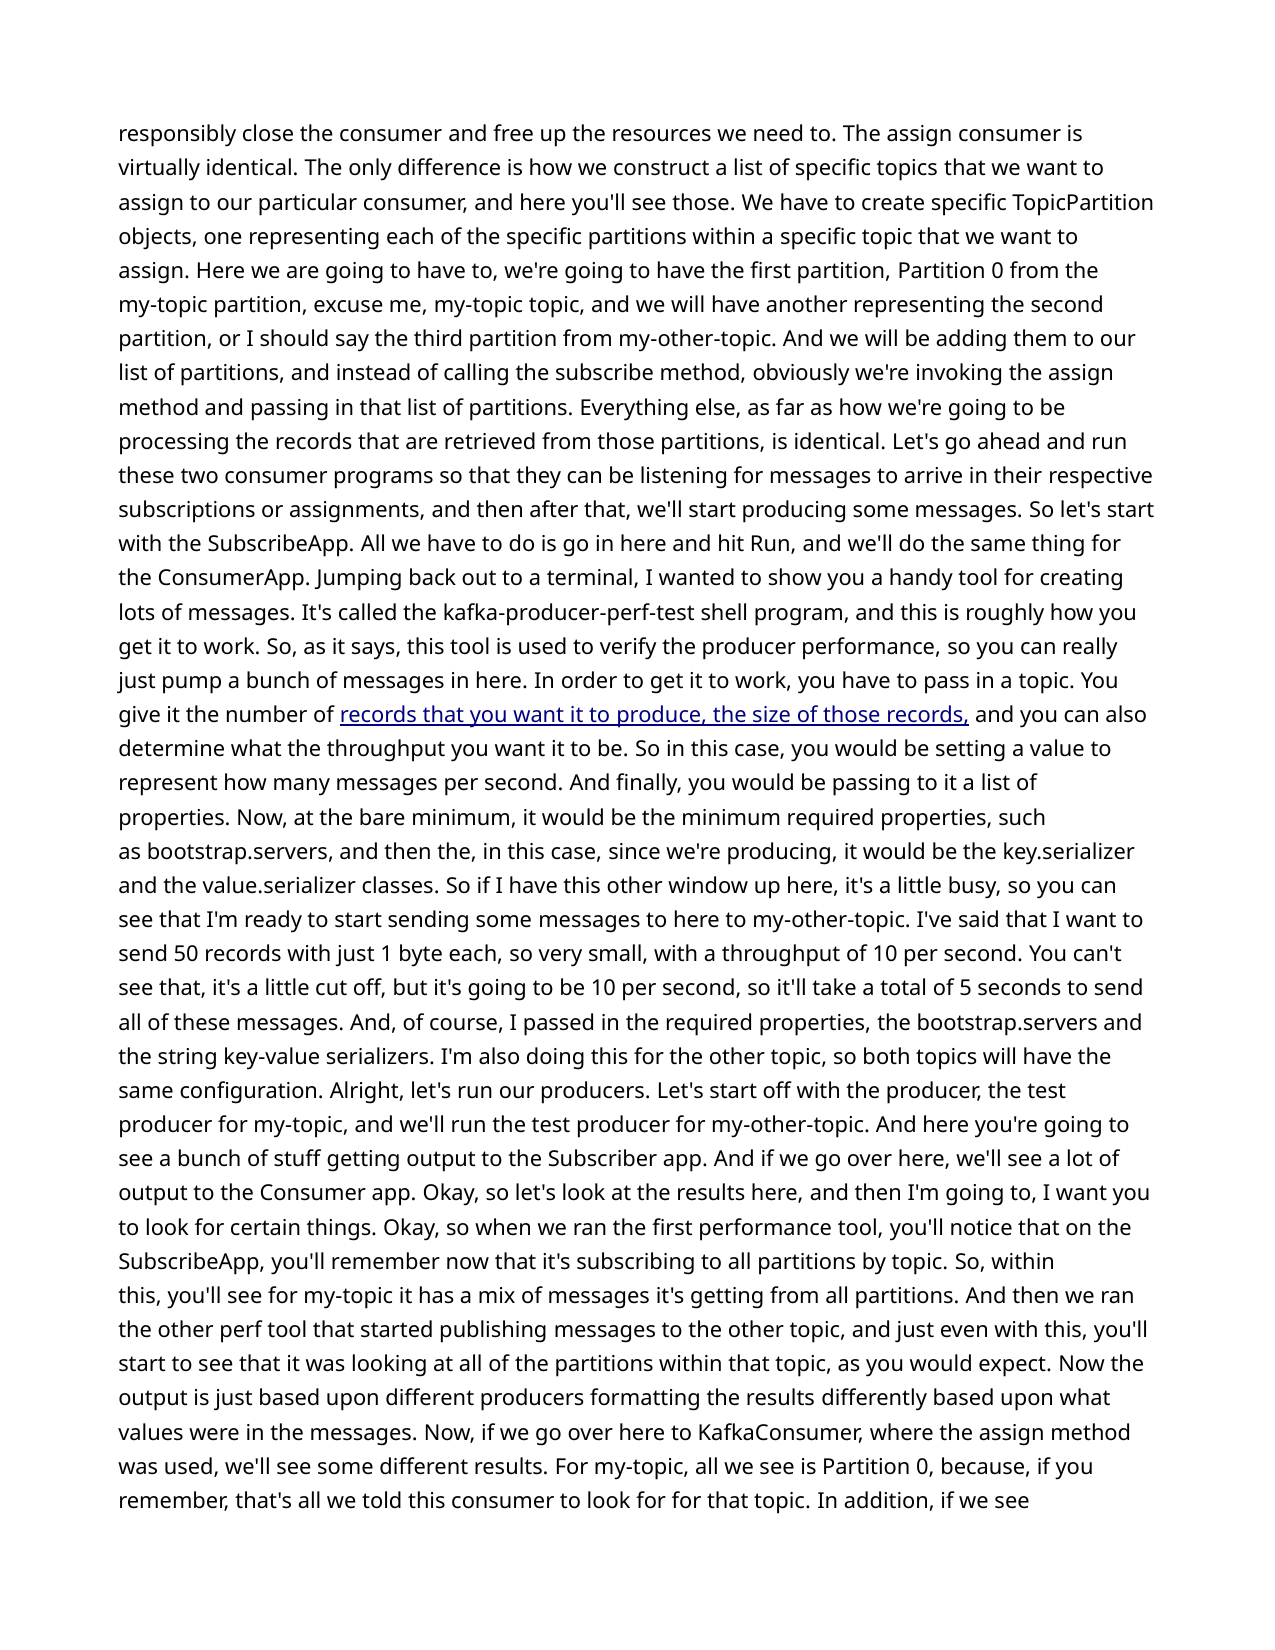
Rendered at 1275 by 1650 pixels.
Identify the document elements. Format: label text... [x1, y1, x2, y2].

text responsibly close the consumer and free up the resources we need to. The assign consumer is virtually identical. The only difference is how we construct a list of specific topics that we want to assign to our particular consumer, and here you'll see those. We have to create specific TopicPartition objects, one representing each of the specific partitions within a specific topic that we want to assign. Here we are going to have to, we're going to have the first partition, Partition 0 from the my‑topic partition, excuse me, my‑topic topic, and we will have another representing the second partition, or I should say the third partition from my‑other‑topic. And we will be adding them to our list of partitions, and instead of calling the subscribe method, obviously we're invoking the assign method and passing in that list of partitions. Everything else, as far as how we're going to be processing the records that are retrieved from those partitions, is identical. Let's go ahead and run these two consumer programs so that they can be listening for messages to arrive in their respective subscriptions or assignments, and then after that, we'll start producing some messages. So let's start with the SubscribeApp. All we have to do is go in here and hit Run, and we'll do the same thing for the ConsumerApp. Jumping back out to a terminal, I wanted to show you a handy tool for creating lots of messages. It's called the kafka‑producer‑perf‑test shell program, and this is roughly how you get it to work. So, as it says, this tool is used to verify the producer performance, so you can really just pump a bunch of messages in here. In order to get it to work, you have to pass in a topic. You give it the number of records that you want it to produce, the size of those records, and you can also determine what the throughput you want it to be. So in this case, you would be setting a value to represent how many messages per second. And finally, you would be passing to it a list of properties. Now, at the bare minimum, it would be the minimum required properties, such as bootstrap.servers, and then the, in this case, since we're producing, it would be the key.serializer and the value.serializer classes. So if I have this other window up here, it's a little busy, so you can see that I'm ready to start sending some messages to here to my‑other‑topic. I've said that I want to send 50 records with just 1 byte each, so very small, with a throughput of 10 per second. You can't see that, it's a little cut off, but it's going to be 10 per second, so it'll take a total of 5 seconds to send all of these messages. And, of course, I passed in the required properties, the bootstrap.servers and the string key‑value serializers. I'm also doing this for the other topic, so both topics will have the same configuration. Alright, let's run our producers. Let's start off with the producer, the test producer for my‑topic, and we'll run the test producer for my‑other‑topic. And here you're going to see a bunch of stuff getting output to the Subscriber app. And if we go over here, we'll see a lot of output to the Consumer app. Okay, so let's look at the results here, and then I'm going to, I want you to look for certain things. Okay, so when we ran the first performance tool, you'll notice that on the SubscribeApp, you'll remember now that it's subscribing to all partitions by topic. So, within this, you'll see for my‑topic it has a mix of messages it's getting from all partitions. And then we ran the other perf tool that started publishing messages to the other topic, and just even with this, you'll start to see that it was looking at all of the partitions within that topic, as you would expect. Now the output is just based upon different producers formatting the results differently based upon what values were in the messages. Now, if we go over here to KafkaConsumer, where the assign method was used, we'll see some different results. For my‑topic, all we see is Partition 0, because, if you remember, that's all we told this consumer to look for for that topic. In addition, if we see [118, 118, 1157, 1514]
